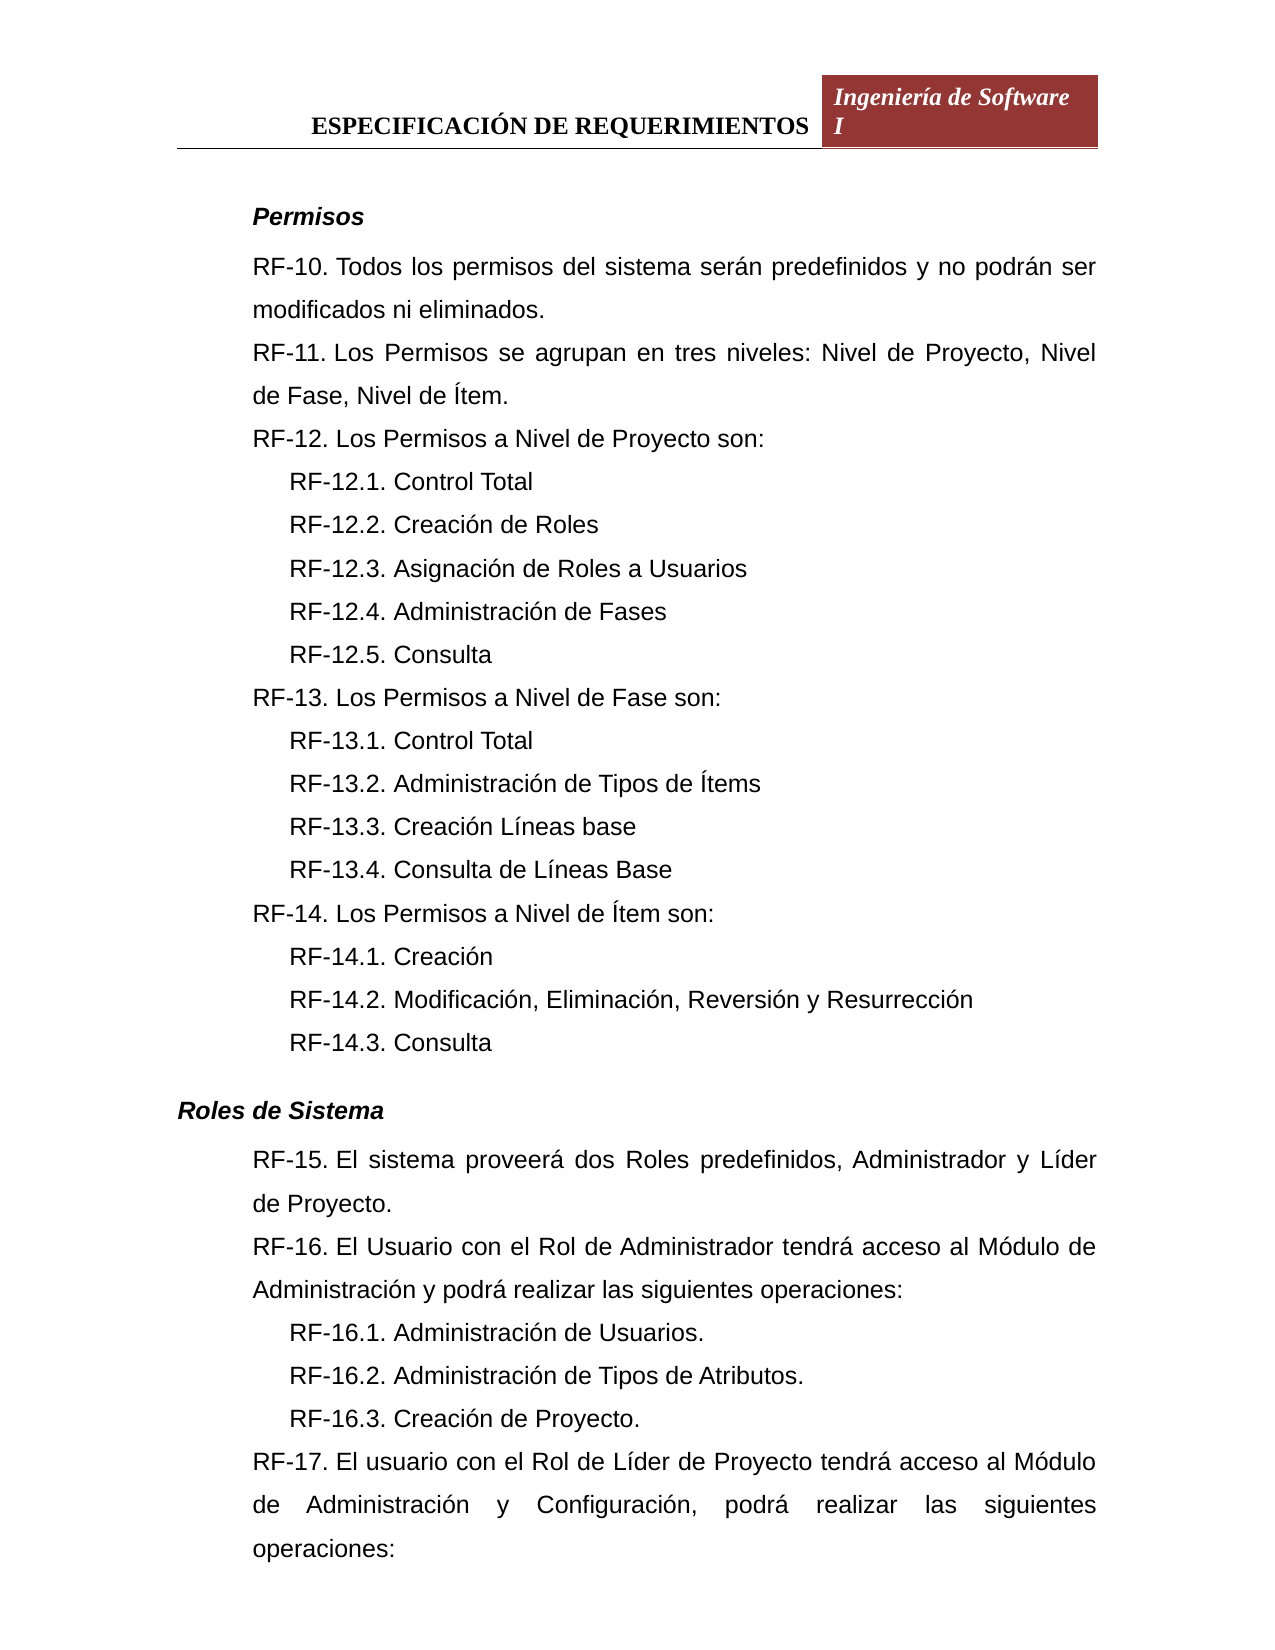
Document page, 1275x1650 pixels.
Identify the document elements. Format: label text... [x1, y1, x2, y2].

list Creación Líneas base [289, 812, 1098, 841]
list Control Total [289, 726, 1098, 755]
list Todos los permisos del sistema serán predefinidos y no podrán ser modificados ni eliminados. [177, 252, 1098, 323]
list Los Permisos a Nivel de Ítem son: [177, 898, 1098, 927]
list Consulta [289, 640, 1098, 668]
list Control Total [289, 467, 1098, 496]
list Administración de Tipos de Atributos. [289, 1361, 1098, 1390]
list Asignación de Roles a Usuarios [289, 553, 1098, 582]
list Creación [289, 942, 1098, 970]
list Administración de Usuarios. [289, 1318, 1098, 1347]
list Los Permisos a Nivel de Fase son: [177, 683, 1098, 712]
list Modificación, Eliminación, Reversión y Resurrección [289, 985, 1098, 1013]
text Permisos [177, 202, 1098, 231]
list El usuario con el Rol de Líder de Proyecto tendrá acceso al Módulo de Administración y Configuración, podrá realizar las siguientes operaciones: [177, 1447, 1098, 1562]
list Los Permisos se agrupan en tres niveles: Nivel de Proyecto, Nivel de Fase, Nivel de Ítem. [177, 338, 1098, 410]
list Los Permisos a Nivel de Proyecto son: [177, 424, 1098, 453]
list El Usuario con el Rol de Administrador tendrá acceso al Módulo de Administración y podrá realizar las siguientes operaciones: [177, 1232, 1098, 1303]
text Roles de Sistema [177, 1096, 1098, 1125]
list Consulta [289, 1028, 1098, 1057]
list Creación de Proyecto. [289, 1404, 1098, 1433]
list Creación de Roles [289, 510, 1098, 539]
list Administración de Fases [289, 597, 1098, 625]
list El sistema proveerá dos Roles predefinidos, Administrador y Líder de Proyecto. [177, 1145, 1098, 1217]
list Administración de Tipos de Ítems [289, 769, 1098, 798]
list Consulta de Líneas Base [289, 855, 1098, 884]
